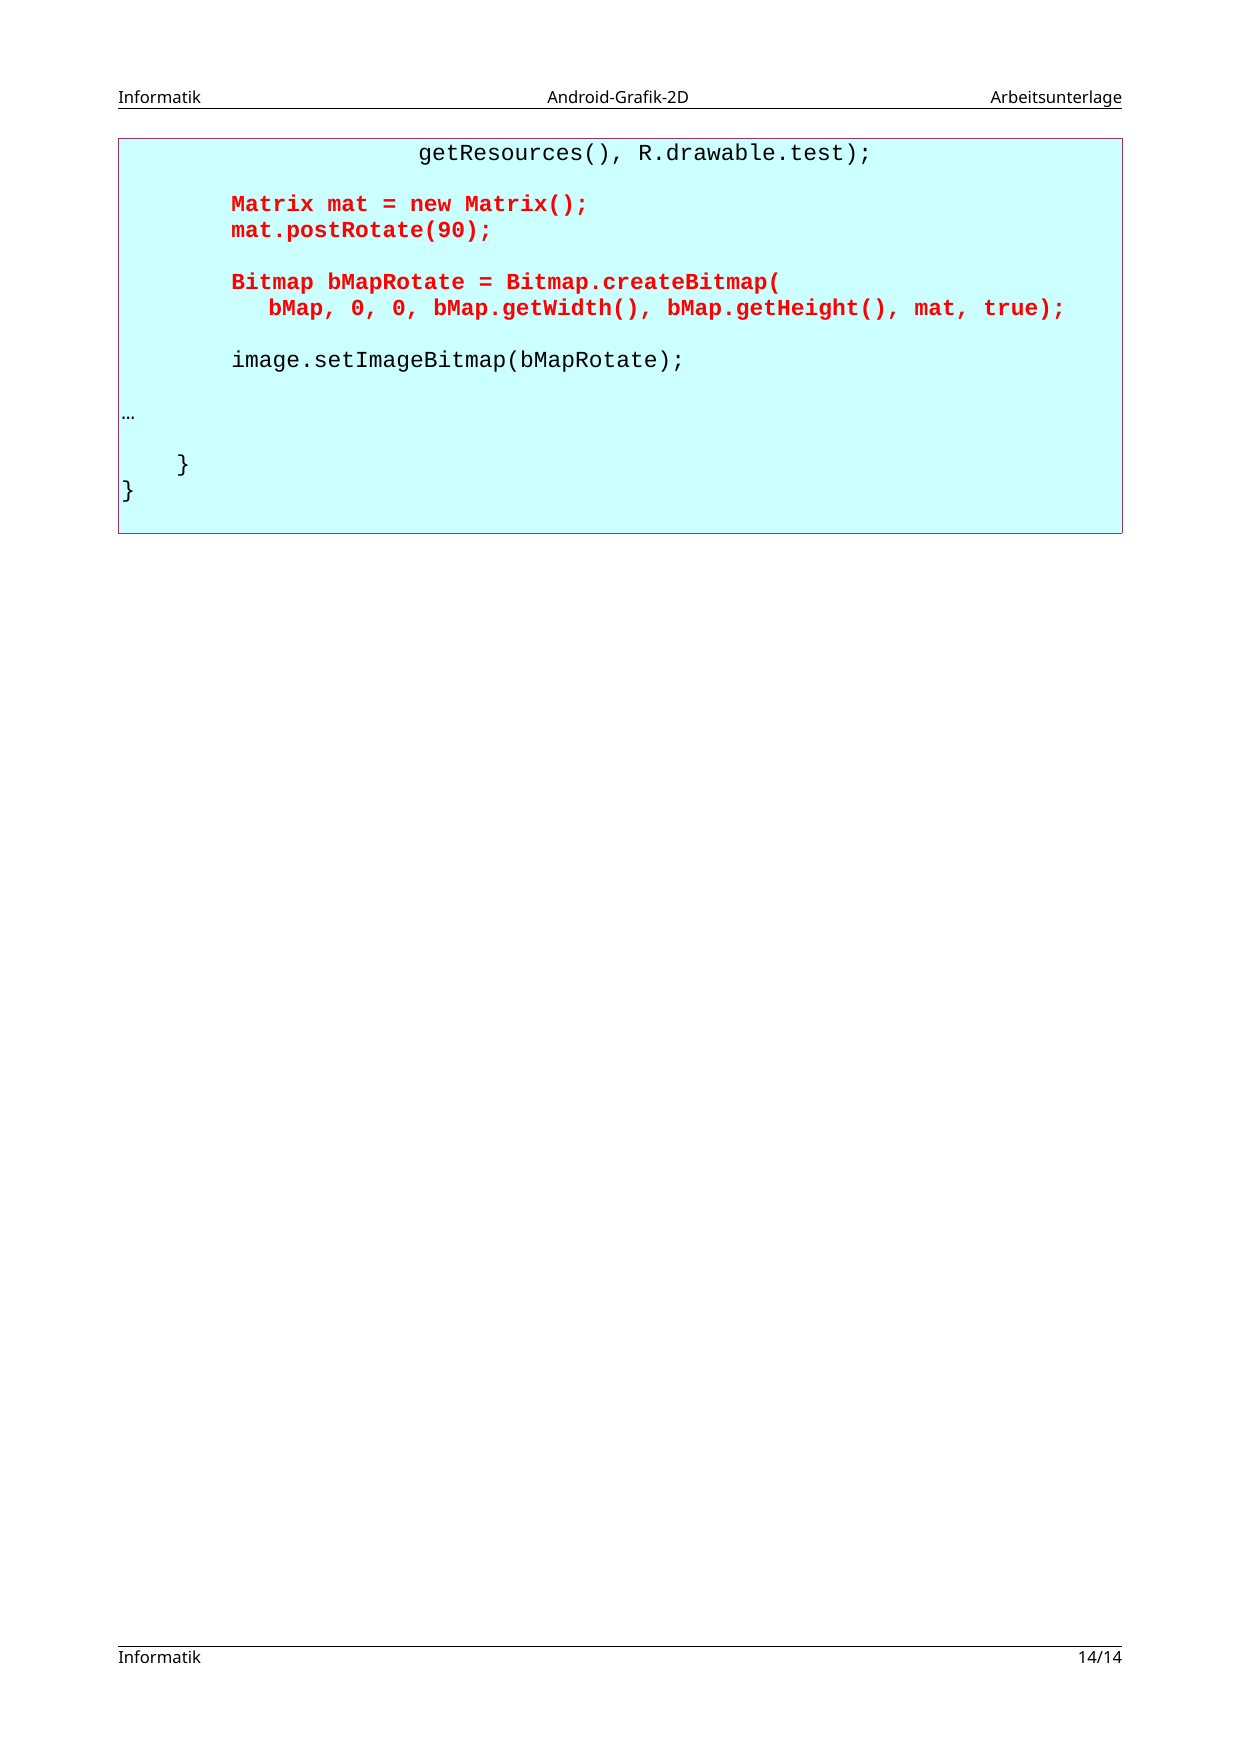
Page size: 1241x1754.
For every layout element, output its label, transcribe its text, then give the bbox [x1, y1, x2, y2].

text } [119, 475, 1122, 501]
text } [119, 449, 1122, 475]
text bMap, 0, 0, bMap.getWidth(), bMap.getHeight(), mat, true); [119, 293, 1122, 345]
text mat.postRotate(90); [119, 216, 1122, 268]
text image.setImageBitmap(bMapRotate); [119, 345, 1122, 371]
text … [119, 397, 1122, 423]
text Bitmap bMapRotate = Bitmap.createBitmap( [119, 268, 1122, 293]
text getResources(), R.drawable.test); [119, 139, 1122, 164]
text Matrix mat = new Matrix(); [119, 190, 1122, 216]
